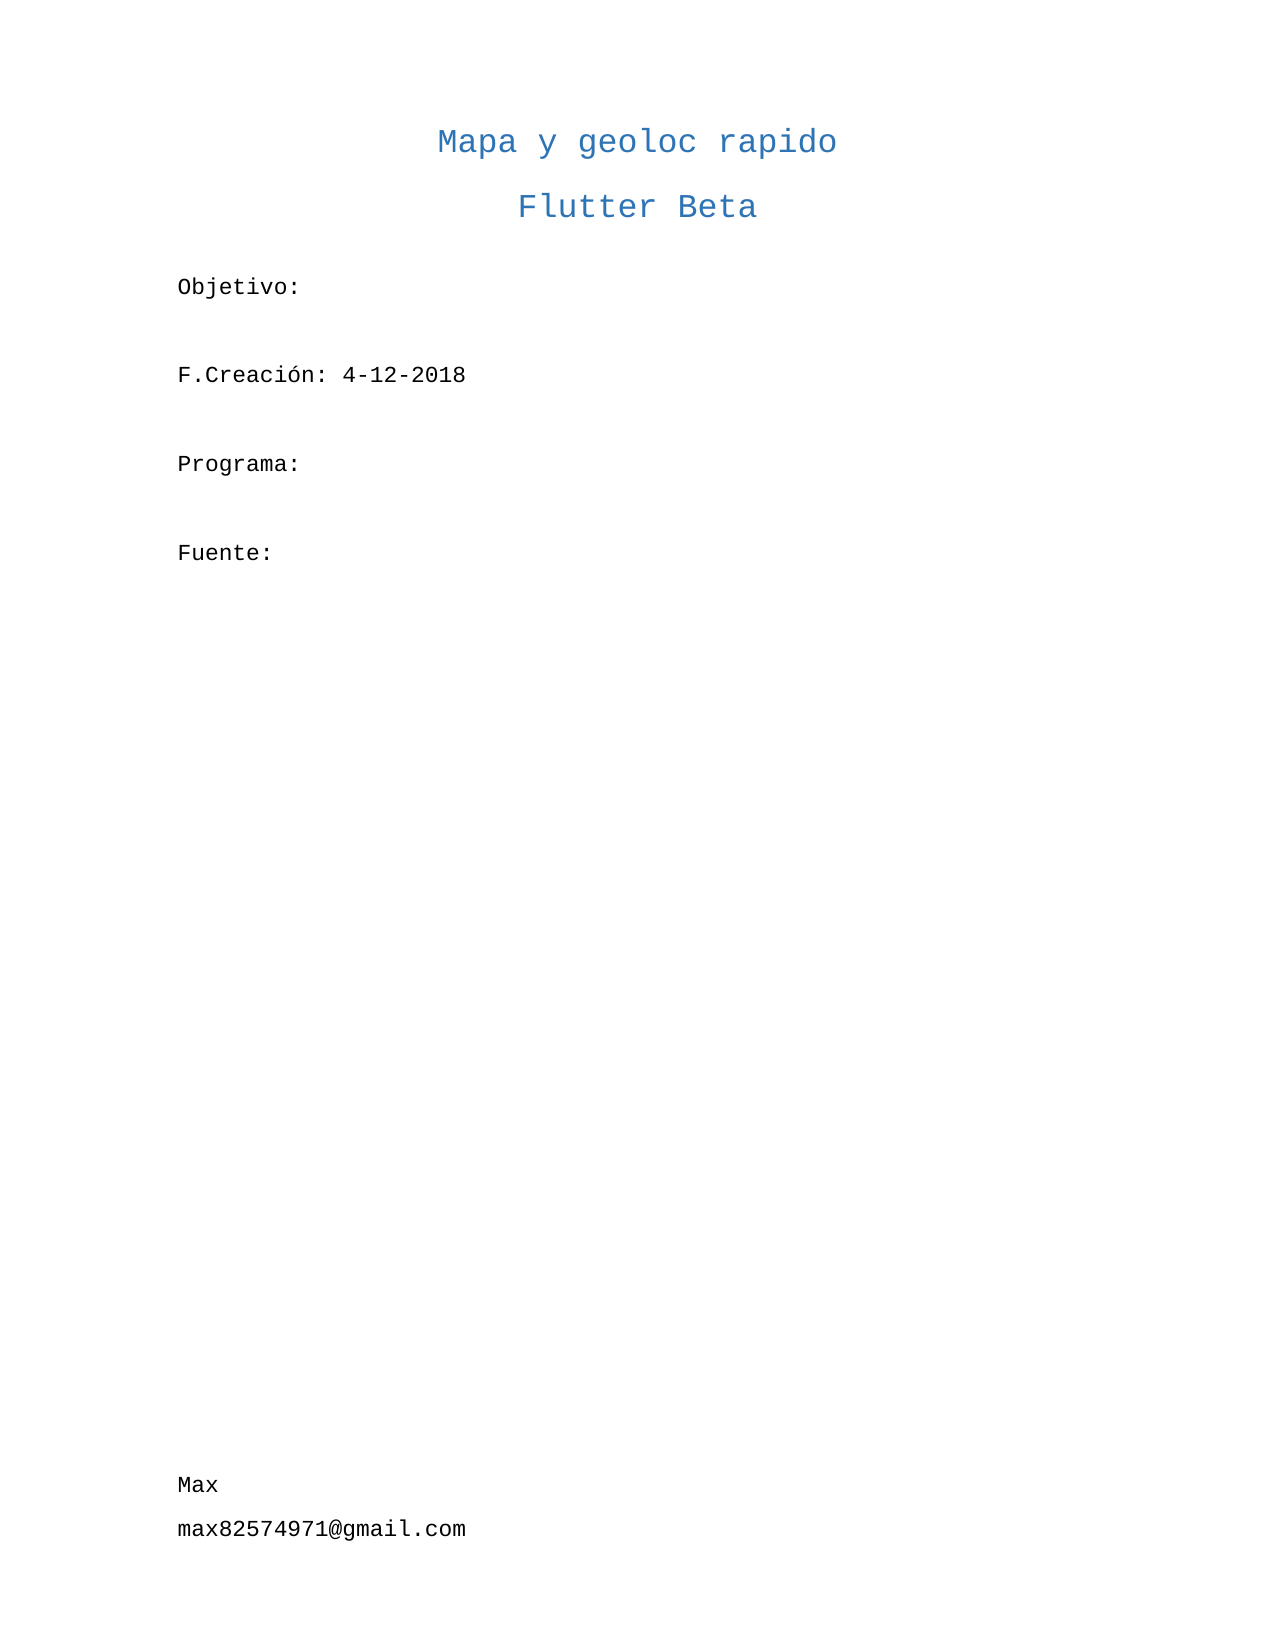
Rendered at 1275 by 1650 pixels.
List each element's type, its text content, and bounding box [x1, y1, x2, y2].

text Fuente: [177, 541, 1098, 567]
text max82574971@gmail.com [177, 1517, 1098, 1543]
text Programa: [177, 452, 1098, 478]
subtitle Flutter Beta [177, 190, 1098, 228]
text Max [177, 1473, 1098, 1499]
text F.Creación: 4-12-2018 [177, 364, 1098, 390]
text Objetivo: [177, 275, 1098, 301]
subtitle Mapa y geoloc rapido [177, 125, 1098, 163]
